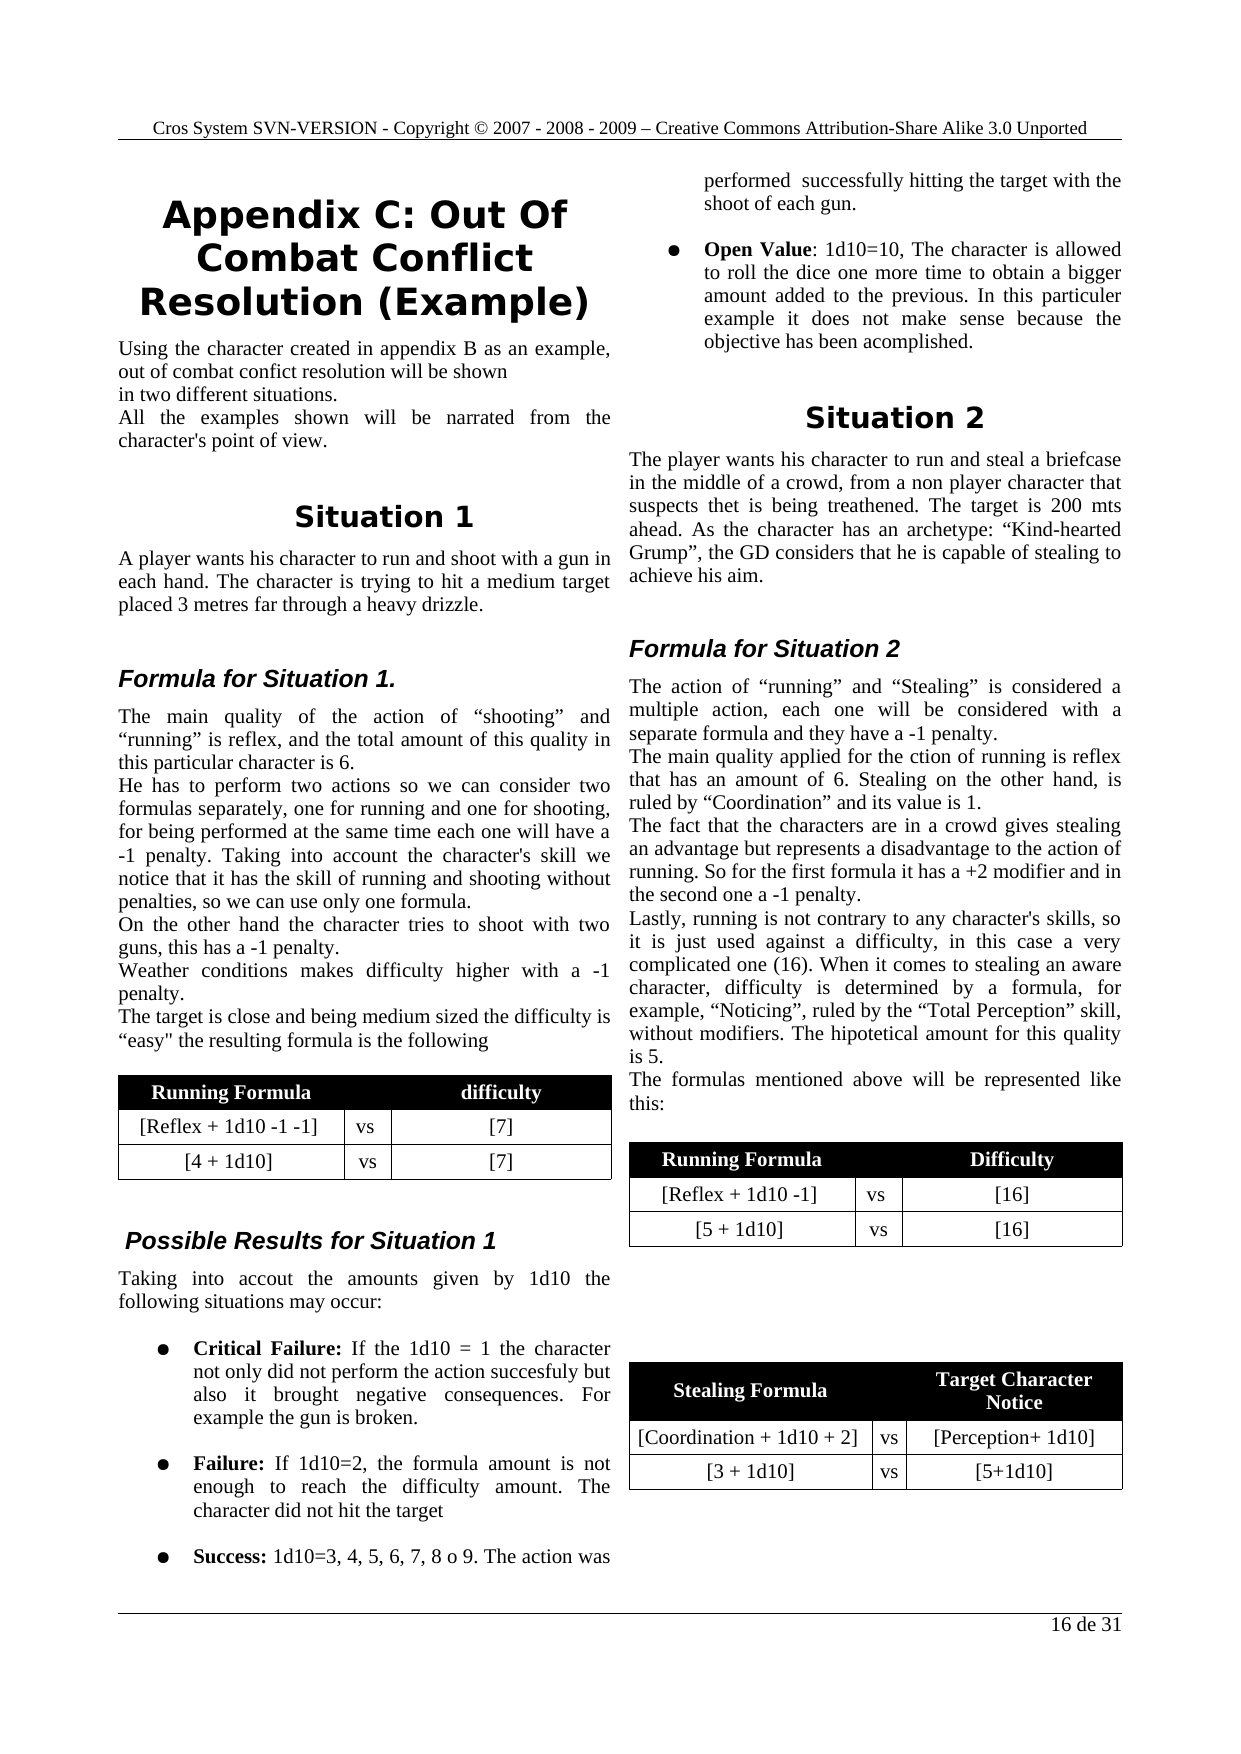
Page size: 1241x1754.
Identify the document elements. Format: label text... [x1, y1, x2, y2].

table_header [856, 1143, 902, 1177]
table_cell [Coordination + 1d10 + 2] [630, 1421, 872, 1454]
table_header [345, 1076, 391, 1109]
list Critical Failure: If the 1d10 = 1 the character not only did not perform the action succesfuly but also it brought negative consequences. For example the gun is broken. [156, 1337, 611, 1429]
table_cell [Reflex + 1d10 -1 -1] [119, 1110, 344, 1144]
text The target is close and being medium sized the difficulty is “easy" the resulting formula is the following [118, 1005, 611, 1052]
subtitle Formula for Situation 2 [629, 635, 1122, 663]
text The main quality of the action of “shooting” and “running” is reflex, and the total amount of this quality in this particular character is 6. [118, 705, 611, 774]
text The fact that the characters are in a crowd gives stealing an advantage but represents a disadvantage to the action of running. So for the first formula it has a +2 modifier and in the second one a -1 penalty. [629, 814, 1122, 906]
table_cell vs [856, 1178, 902, 1211]
table_cell [7] [392, 1110, 611, 1144]
list Success: 1d10=3, 4, 5, 6, 7, 8 o 9. The action was [156, 1545, 611, 1568]
text All the examples shown will be narrated from the character's point of view. [118, 406, 611, 452]
text He has to perform two actions so we can consider two formulas separately, one for running and one for shooting, for being performed at the same time each one will have a -1 penalty. Taking into account the character's skill we notice that it has the skill of running and shooting without penalties, so we can use only one formula. [118, 774, 611, 913]
table_cell [16] [903, 1212, 1122, 1246]
subtitle Possible Results for Situation 1 [118, 1227, 611, 1255]
table_cell [5+1d10] [907, 1455, 1122, 1489]
text On the other hand the character tries to shoot with two guns, this has a -1 penalty. [118, 913, 611, 959]
table_cell [7] [392, 1145, 611, 1179]
table_header [873, 1363, 906, 1420]
subtitle Situation 2 [668, 402, 1122, 436]
table_header Stealing Formula [630, 1363, 872, 1420]
list Failure: If 1d10=2, the formula amount is not enough to reach the difficulty amount. The character did not hit the target [156, 1452, 611, 1522]
subtitle Appendix C: Out Of Combat Conflict Resolution (Example) [118, 193, 611, 324]
table_cell [3 + 1d10] [630, 1455, 872, 1489]
text Lastly, running is not contrary to any character's skills, so it is just used against a difficulty, in this case a very complicated one (16). When it comes to stealing an aware character, difficulty is determined by a formula, for example, “Noticing”, ruled by the “Total Perception” skill, without modifiers. The hipotetical amount for this quality is 5. [629, 906, 1122, 1068]
table_cell vs [345, 1110, 391, 1144]
table_cell [Reflex + 1d10 -1] [630, 1178, 855, 1211]
text The action of “running” and “Stealing” is considered a multiple action, each one will be considered with a separate formula and they have a -1 penalty. [629, 675, 1122, 744]
text A player wants his character to run and shoot with a gun in each hand. The character is trying to hit a medium target placed 3 metres far through a heavy drizzle. [118, 547, 611, 616]
table_header Running Formula [630, 1143, 855, 1177]
list performed successfully hitting the target with the shoot of each gun. [666, 168, 1122, 215]
text The player wants his character to run and steal a briefcase in the middle of a crowd, from a non player character that suspects thet is being treathened. The target is 200 mts ahead. As the character has an archetype: “Kind-hearted Grump”, the GD considers that he is capable of stealing to achieve his aim. [629, 448, 1122, 587]
text Taking into accout the amounts given by 1d10 the following situations may occur: [118, 1267, 611, 1313]
subtitle Formula for Situation 1. [118, 664, 611, 692]
text The main quality applied for the ction of running is reflex that has an amount of 6. Stealing on the other hand, is ruled by “Coordination” and its value is 1. [629, 744, 1122, 814]
text in two different situations. [118, 383, 611, 406]
text Weather conditions makes difficulty higher with a -1 penalty. [118, 959, 611, 1005]
table_cell [Perception+ 1d10] [907, 1421, 1122, 1454]
table_cell vs [345, 1145, 391, 1179]
table_cell vs [873, 1421, 906, 1454]
list Open Value: 1d10=10, The character is allowed to roll the dice one more time to obtain a bigger amount added to the previous. In this particuler example it does not make sense because the objective has been acomplished. [666, 238, 1122, 353]
table_header difficulty [392, 1076, 611, 1109]
text Using the character created in appendix B as an example, out of combat confict resolution will be shown [118, 337, 611, 383]
table_header Running Formula [119, 1076, 344, 1109]
table_cell [4 + 1d10] [119, 1145, 344, 1179]
table_header Target Character Notice [907, 1363, 1122, 1420]
table_cell vs [856, 1212, 902, 1246]
text The formulas mentioned above will be represented like this: [629, 1068, 1122, 1114]
table_cell [5 + 1d10] [630, 1212, 855, 1246]
subtitle Situation 1 [158, 501, 611, 534]
table_cell vs [873, 1455, 906, 1489]
table_cell [16] [903, 1178, 1122, 1211]
table_header Difficulty [903, 1143, 1122, 1177]
